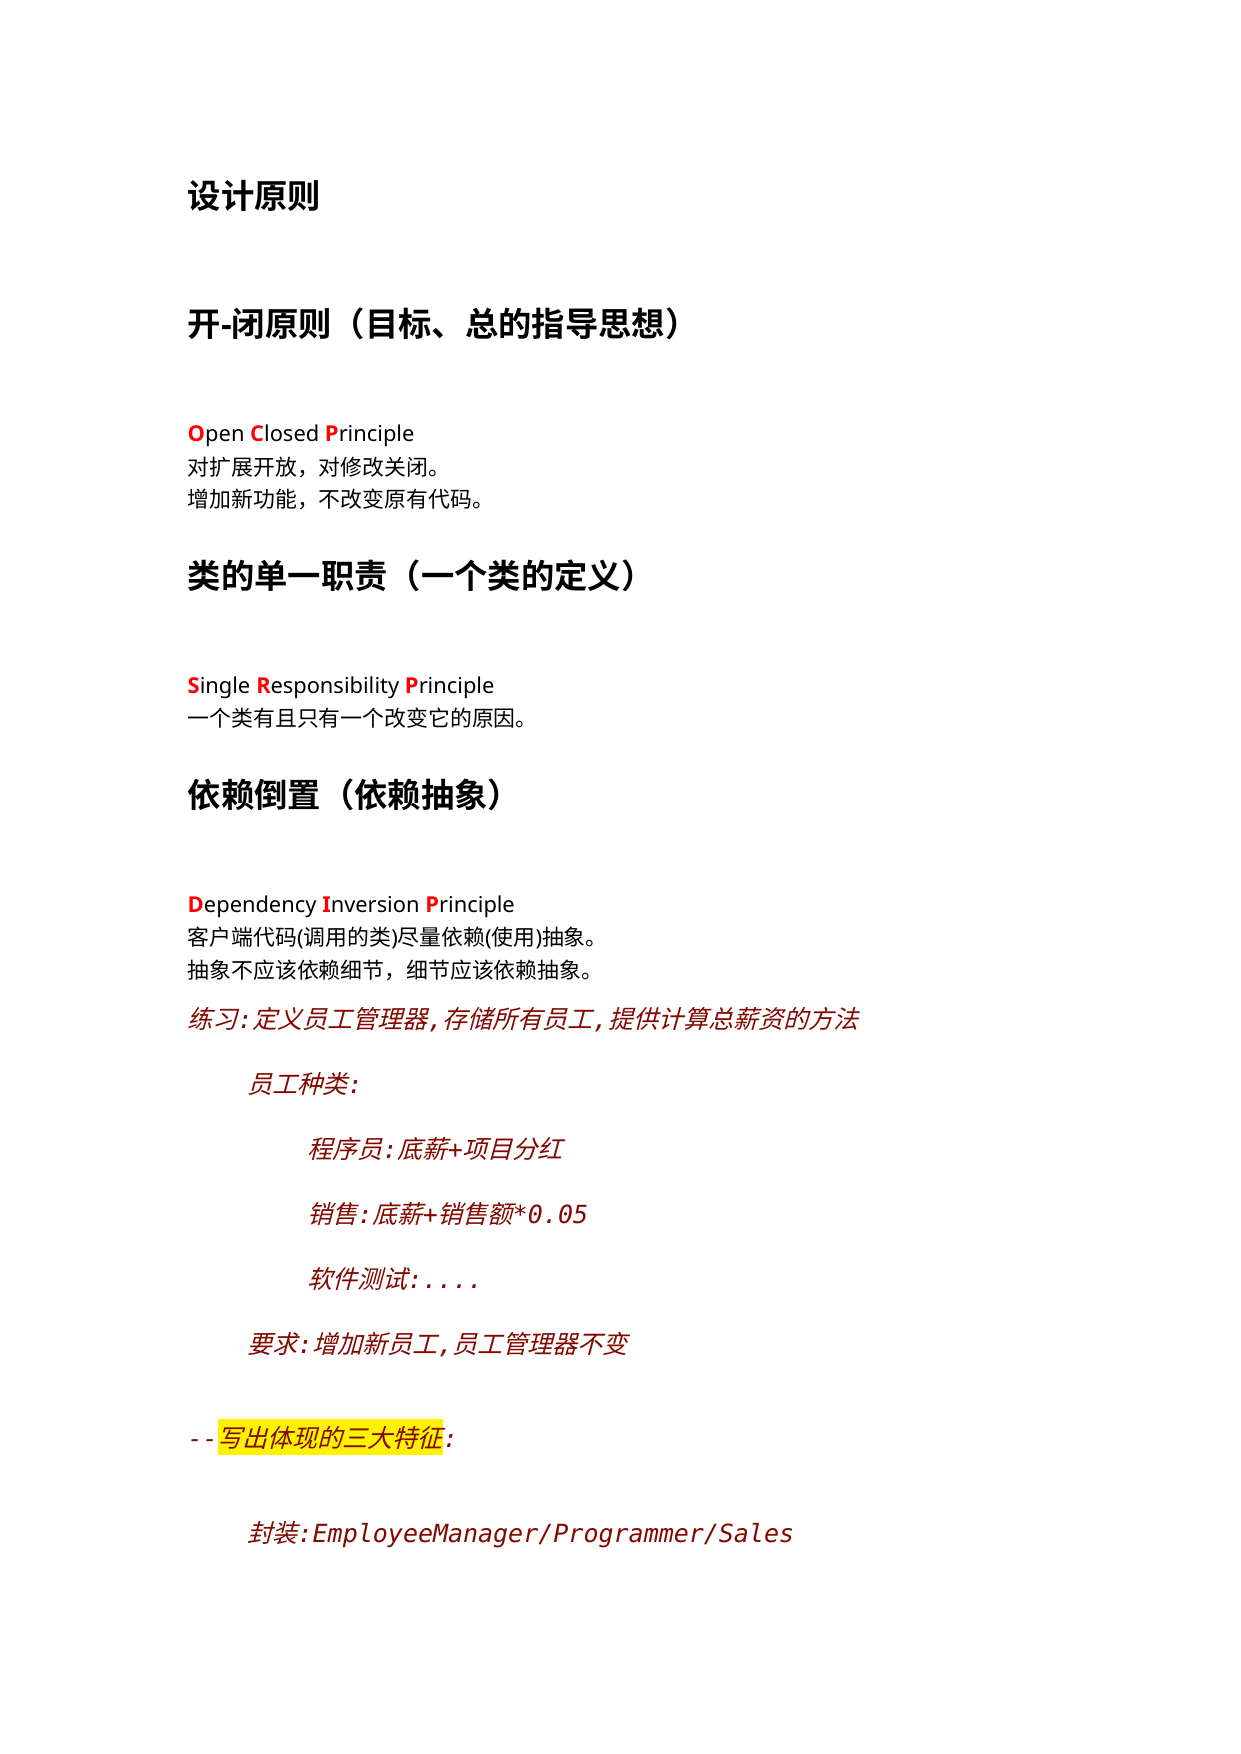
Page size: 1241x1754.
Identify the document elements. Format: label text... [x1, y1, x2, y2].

text 客户端代码(调用的类)尽量依赖(使用)抽象。 [187, 920, 1053, 953]
text 一个类有且只有一个改变它的原因。 [187, 701, 1053, 733]
text 销售:底薪+销售额*0.05 [187, 1180, 1053, 1245]
text 封装:EmployeeManager/Programmer/Sales [187, 1499, 1053, 1564]
subtitle 依赖倒置（依赖抽象） [187, 760, 1053, 825]
text 程序员:底薪+项目分红 [187, 1115, 1053, 1180]
text 软件测试:.... [187, 1245, 1053, 1310]
text Single Responsibility Principle [187, 668, 1053, 701]
text 员工种类: [187, 1050, 1053, 1115]
text Dependency Inversion Principle [187, 888, 1053, 920]
subtitle 类的单一职责（一个类的定义） [187, 541, 1053, 606]
text 对扩展开放，对修改关闭。 [187, 449, 1053, 482]
subtitle 设计原则 [187, 162, 1053, 227]
text 抽象不应该依赖细节，细节应该依赖抽象。 [187, 953, 1053, 985]
text 增加新功能，不改变原有代码。 [187, 482, 1053, 514]
subtitle 开-闭原则（目标、总的指导思想） [187, 289, 1053, 354]
text --写出体现的三大特征: [187, 1404, 1053, 1469]
text Open Closed Principle [187, 417, 1053, 449]
text 要求:增加新员工,员工管理器不变 [187, 1310, 1053, 1375]
text 练习:定义员工管理器,存储所有员工,提供计算总薪资的方法 [187, 985, 1053, 1050]
